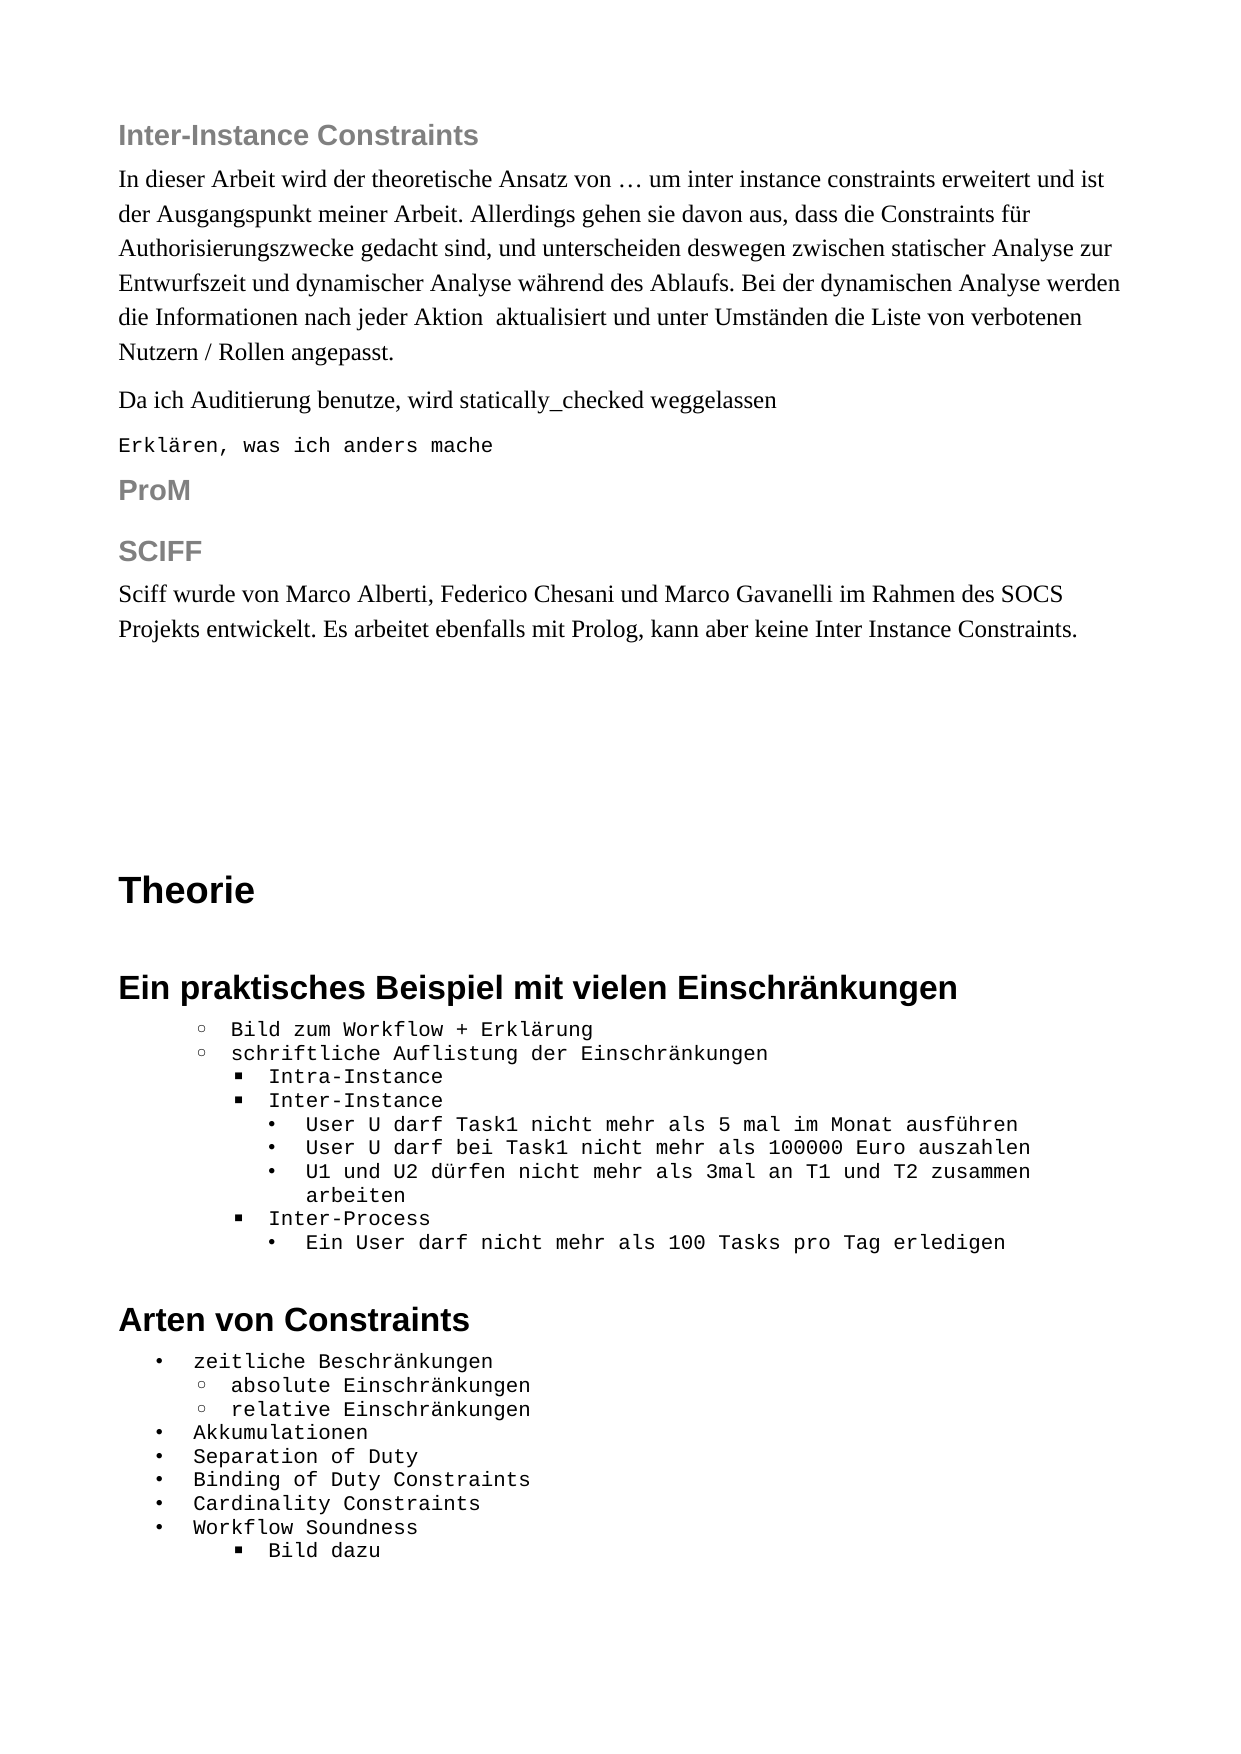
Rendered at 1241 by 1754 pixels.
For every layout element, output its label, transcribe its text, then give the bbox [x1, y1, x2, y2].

list Bild zum Workflow + Erklärung [193, 1019, 1122, 1043]
list relative Einschränkungen [193, 1398, 1122, 1422]
list User U darf bei Task1 nicht mehr als 100000 Euro auszahlen [268, 1137, 1122, 1161]
text Sciff wurde von Marco Alberti, Federico Chesani und Marco Gavanelli im Rahmen des SOCS Projekts entwickelt. Es arbeitet ebenfalls mit Prolog, kann aber keine Inter Instance Constraints. [118, 579, 1122, 643]
list U1 und U2 dürfen nicht mehr als 3mal an T1 und T2 zusammen arbeiten [268, 1161, 1122, 1208]
list Workflow Soundness [156, 1517, 1122, 1540]
list Cardinality Constraints [156, 1493, 1122, 1517]
subtitle SCIFF [118, 533, 1122, 567]
list Separation of Duty [156, 1446, 1122, 1469]
list Inter-Process [231, 1208, 1122, 1232]
list zeitliche Beschränkungen [156, 1351, 1122, 1375]
text In dieser Arbeit wird der theoretische Ansatz von … um inter instance constraints erweitert und ist der Ausgangspunkt meiner Arbeit. Allerdings gehen sie davon aus, dass die Constraints für Authorisierungszwecke gedacht sind, und unterscheiden deswegen zwischen statischer Analyse zur Entwurfszeit und dynamischer Analyse während des Ablaufs. Bei der dynamischen Analyse werden die Informationen nach jeder Aktion aktualisiert und unter Umständen die Liste von verbotenen Nutzern / Rollen angepasst. [118, 164, 1122, 365]
subtitle ProM [118, 473, 1122, 506]
text Erklären, was ich anders mache [118, 435, 1122, 458]
list User U darf Task1 nicht mehr als 5 mal im Monat ausführen [268, 1114, 1122, 1137]
list Intra-Instance [231, 1066, 1122, 1090]
subtitle Inter-Instance Constraints [118, 118, 1122, 152]
text Da ich Auditierung benutze, wird statically_checked weggelassen [118, 386, 1122, 414]
subtitle Theorie [118, 867, 1122, 911]
list schriftliche Auflistung der Einschränkungen [193, 1043, 1122, 1066]
list Ein User darf nicht mehr als 100 Tasks pro Tag erledigen [268, 1232, 1122, 1256]
subtitle Ein praktisches Beispiel mit vielen Einschränkungen [118, 968, 1122, 1007]
list absolute Einschränkungen [193, 1375, 1122, 1398]
list Binding of Duty Constraints [156, 1469, 1122, 1493]
subtitle Arten von Constraints [118, 1300, 1122, 1339]
list Akkumulationen [156, 1422, 1122, 1446]
list Inter-Instance [231, 1090, 1122, 1114]
list Bild dazu [231, 1540, 1122, 1564]
